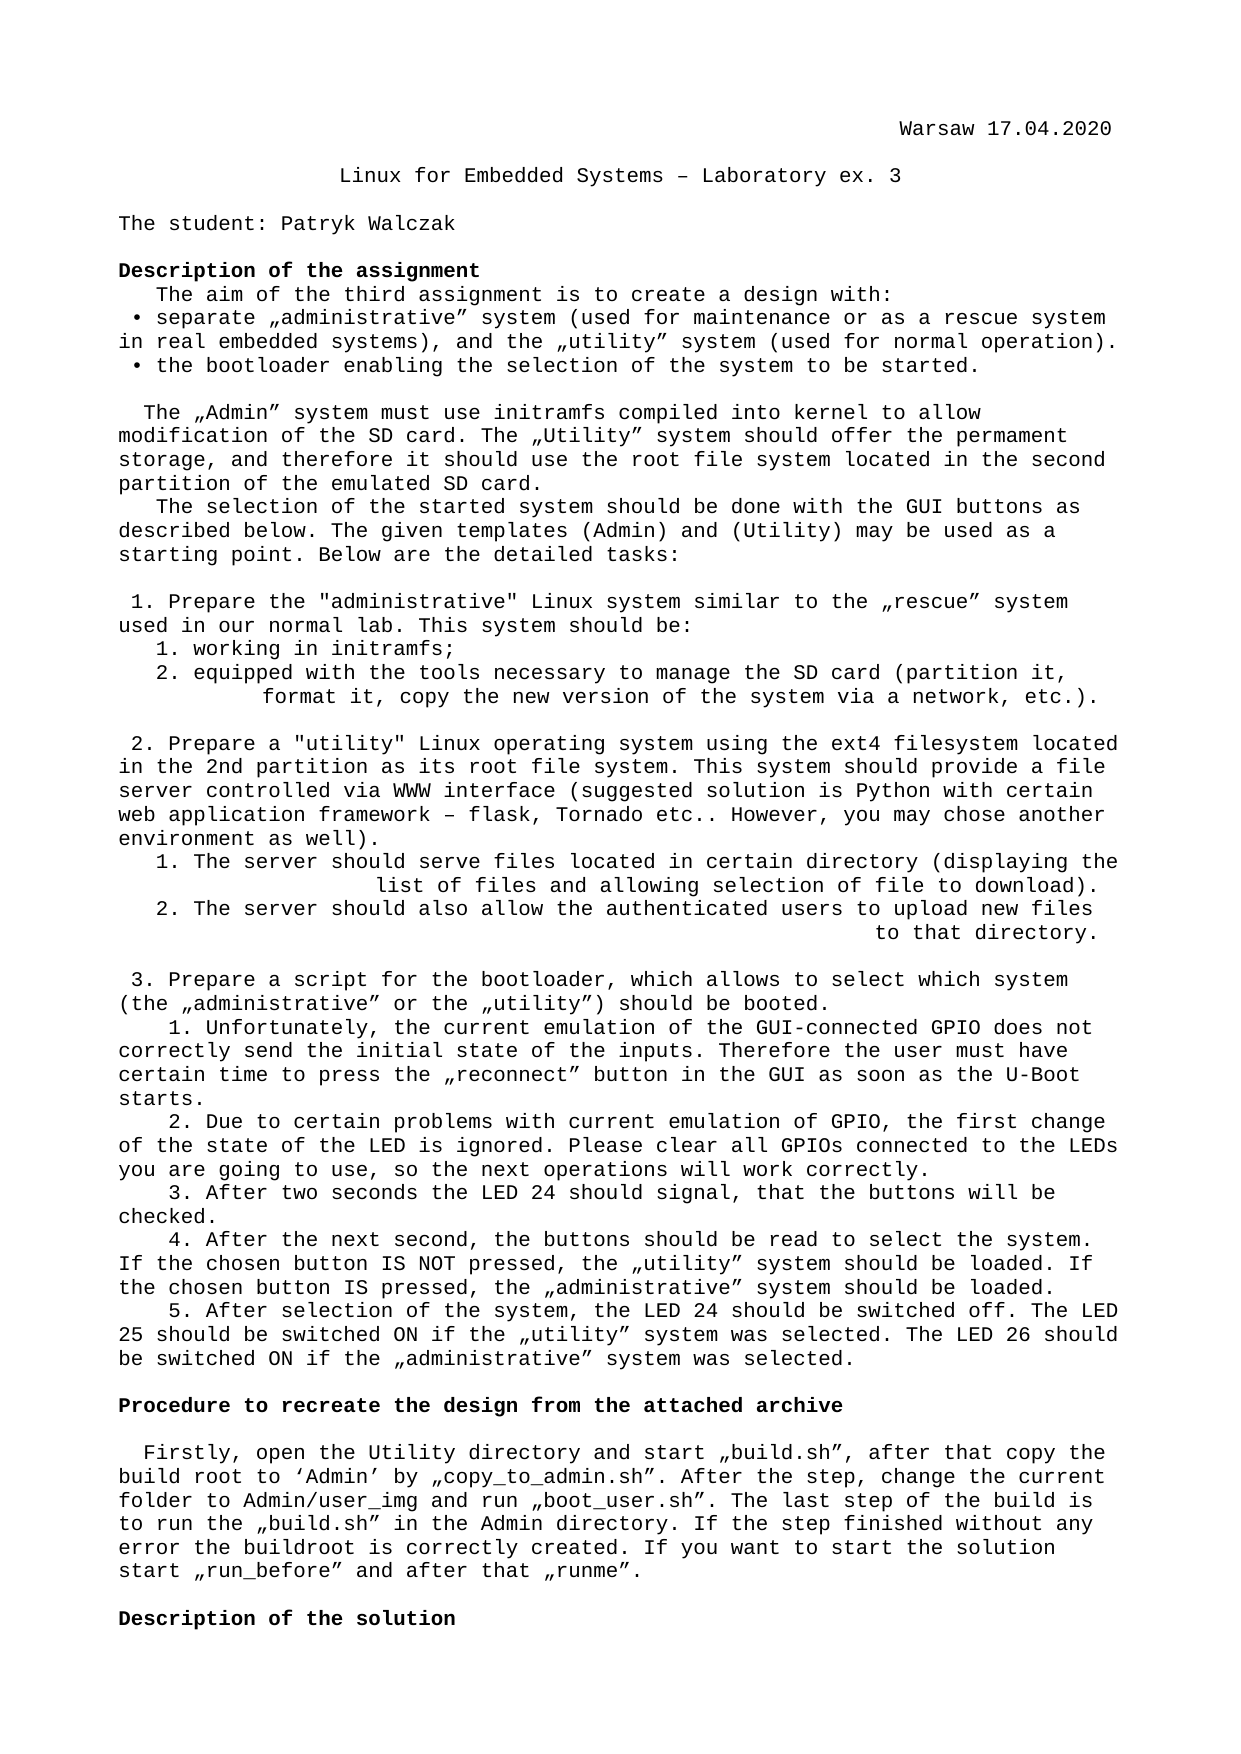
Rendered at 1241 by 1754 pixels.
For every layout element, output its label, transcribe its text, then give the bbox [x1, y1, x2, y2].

text Firstly, open the Utility directory and start „build.sh”, after that copy the build root to ‘Admin’ by „copy_to_admin.sh”. After the step, change the current folder to Admin/user_img and run „boot_user.sh”. The last step of the build is to run the „build.sh” in the Admin directory. If the step finished without any error the buildroot is correctly created. If you want to start the solution start „run_before” and after that „runme”. [118, 1442, 1122, 1584]
text • the bootloader enabling the selection of the system to be started. [118, 354, 1122, 378]
text The selection of the started system should be done with the GUI buttons as described below. The given templates (Admin) and (Utility) may be used as a starting point. Below are the detailed tasks: [118, 496, 1122, 567]
text 2. equipped with the tools necessary to manage the SD card (partition it, format it, copy the new version of the system via a network, etc.). [118, 662, 1122, 709]
text 5. After selection of the system, the LED 24 should be switched off. The LED 25 should be switched ON if the „utility” system was selected. The LED 26 should be switched ON if the „administrative” system was selected. [118, 1300, 1122, 1371]
text Linux for Embedded Systems – Laboratory ex. 3 [118, 165, 1122, 189]
text 1. Unfortunately, the current emulation of the GUI-connected GPIO does not correctly send the initial state of the inputs. Therefore the user must have certain time to press the „reconnect” button in the GUI as soon as the U-Boot starts. [118, 1017, 1122, 1111]
text Description of the assignment [118, 260, 1122, 284]
text The aim of the third assignment is to create a design with: • separate „administrative” system (used for maintenance or as a rescue system in real embedded systems), and the „utility” system (used for normal operation). [118, 284, 1122, 354]
text 3. After two seconds the LED 24 should signal, that the buttons will be checked. [118, 1182, 1122, 1229]
text Warsaw 17.04.2020 [118, 118, 1122, 142]
text 2. The server should also allow the authenticated users to upload new files to that directory. [118, 898, 1122, 946]
text 1. The server should serve files located in certain directory (displaying the list of files and allowing selection of file to download). [118, 851, 1122, 898]
text 3. Prepare a script for the bootloader, which allows to select which system (the „administrative” or the „utility”) should be booted. [118, 969, 1122, 1017]
text 4. After the next second, the buttons should be read to select the system. If the chosen button IS NOT pressed, the „utility” system should be loaded. If the chosen button IS pressed, the „administrative” system should be loaded. [118, 1229, 1122, 1300]
text The „Admin” system must use initramfs compiled into kernel to allow modification of the SD card. The „Utility” system should offer the permament storage, and therefore it should use the root file system located in the second partition of the emulated SD card. [118, 402, 1122, 496]
text 2. Prepare a "utility" Linux operating system using the ext4 filesystem located in the 2nd partition as its root file system. This system should provide a file server controlled via WWW interface (suggested solution is Python with certain web application framework – flask, Tornado etc.. However, you may chose another environment as well). [118, 733, 1122, 851]
text 1. Prepare the "administrative" Linux system similar to the „rescue” system used in our normal lab. This system should be: [118, 591, 1122, 638]
text Description of the solution [118, 1608, 1122, 1631]
text 2. Due to certain problems with current emulation of GPIO, the first change of the state of the LED is ignored. Please clear all GPIOs connected to the LEDs you are going to use, so the next operations will work correctly. [118, 1111, 1122, 1182]
text 1. working in initramfs; [118, 638, 1122, 662]
text Procedure to recreate the design from the attached archive [118, 1395, 1122, 1419]
text The student: Patryk Walczak [118, 213, 1122, 236]
